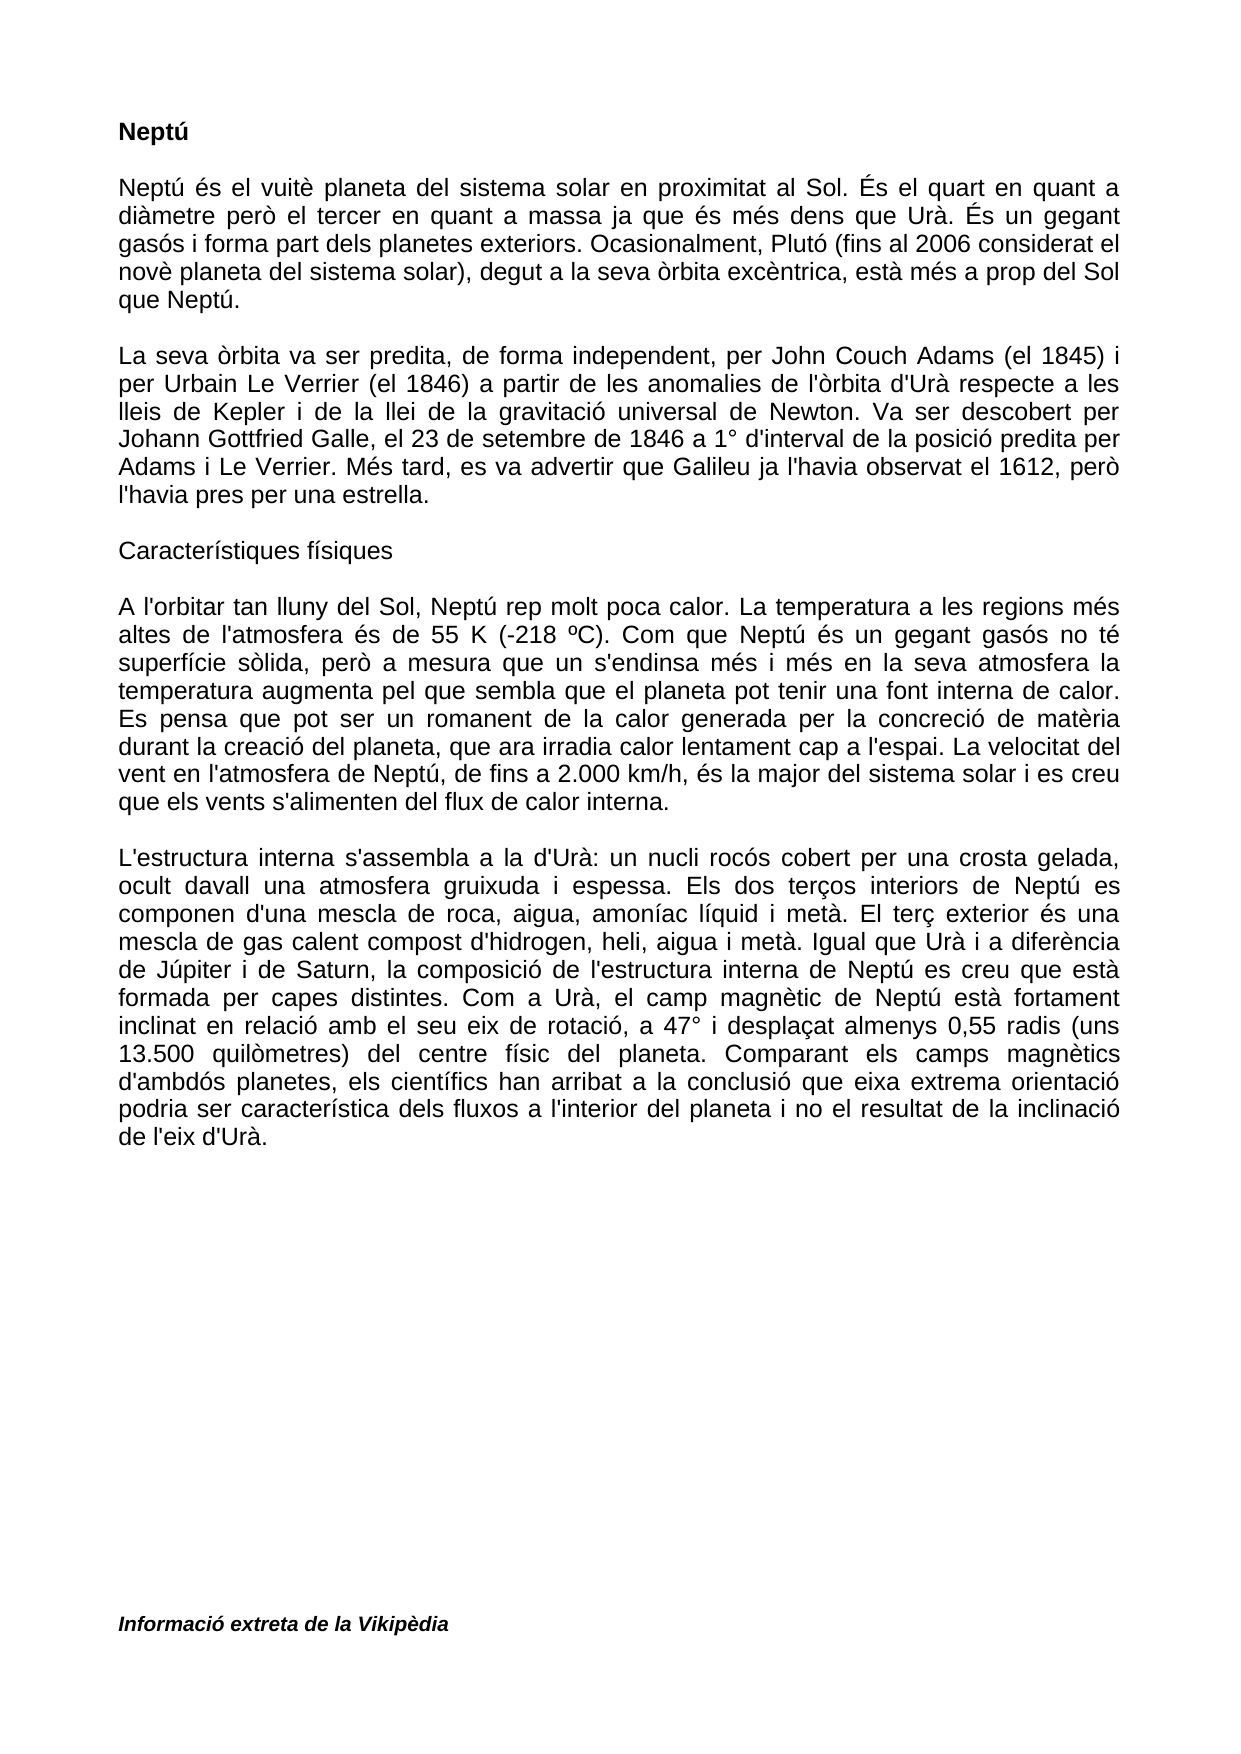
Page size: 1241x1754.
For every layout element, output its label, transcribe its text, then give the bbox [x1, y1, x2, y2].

text A l'orbitar tan lluny del Sol, Neptú rep molt poca calor. La temperatura a les regions més altes de l'atmosfera és de 55 K (-218 ºC). Com que Neptú és un gegant gasós no té superfície sòlida, però a mesura que un s'endinsa més i més en la seva atmosfera la temperatura augmenta pel que sembla que el planeta pot tenir una font interna de calor. Es pensa que pot ser un romanent de la calor generada per la concreció de matèria durant la creació del planeta, que ara irradia calor lentament cap a l'espai. La velocitat del vent en l'atmosfera de Neptú, de fins a 2.000 km/h, és la major del sistema solar i es creu que els vents s'alimenten del flux de calor interna. [118, 593, 1122, 816]
text La seva òrbita va ser predita, de forma independent, per John Couch Adams (el 1845) i per Urbain Le Verrier (el 1846) a partir de les anomalies de l'òrbita d'Urà respecte a les lleis de Kepler i de la llei de la gravitació universal de Newton. Va ser descobert per Johann Gottfried Galle, el 23 de setembre de 1846 a 1° d'interval de la posició predita per Adams i Le Verrier. Més tard, es va advertir que Galileu ja l'havia observat el 1612, però l'havia pres per una estrella. [118, 341, 1122, 509]
text L'estructura interna s'assembla a la d'Urà: un nucli rocós cobert per una crosta gelada, ocult davall una atmosfera gruixuda i espessa. Els dos terços interiors de Neptú es componen d'una mescla de roca, aigua, amoníac líquid i metà. El terç exterior és una mescla de gas calent compost d'hidrogen, heli, aigua i metà. Igual que Urà i a diferència de Júpiter i de Saturn, la composició de l'estructura interna de Neptú es creu que està formada per capes distintes. Com a Urà, el camp magnètic de Neptú està fortament inclinat en relació amb el seu eix de rotació, a 47° i desplaçat almenys 0,55 radis (uns 13.500 quilòmetres) del centre físic del planeta. Comparant els camps magnètics d'ambdós planetes, els científics han arribat a la conclusió que eixa extrema orientació podria ser característica dels fluxos a l'interior del planeta i no el resultat de la inclinació de l'eix d'Urà. [118, 844, 1122, 1151]
text Característiques físiques [118, 537, 1122, 565]
text Neptú és el vuitè planeta del sistema solar en proximitat al Sol. És el quart en quant a diàmetre però el tercer en quant a massa ja que és més dens que Urà. És un gegant gasós i forma part dels planetes exteriors. Ocasionalment, Plutó (fins al 2006 considerat el novè planeta del sistema solar), degut a la seva òrbita excèntrica, està més a prop del Sol que Neptú. [118, 174, 1122, 313]
text Neptú [118, 118, 1122, 146]
